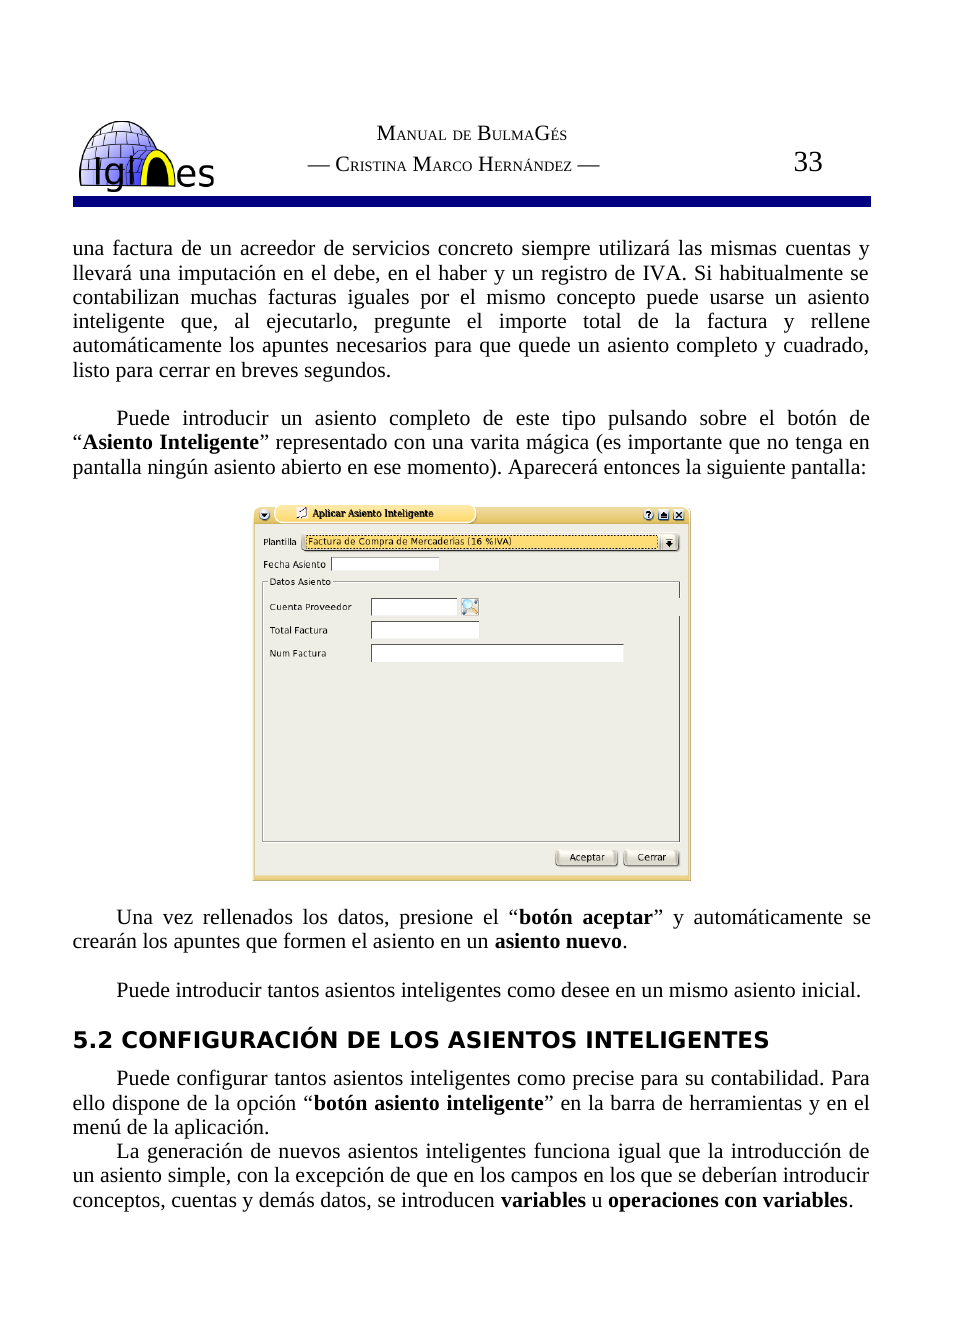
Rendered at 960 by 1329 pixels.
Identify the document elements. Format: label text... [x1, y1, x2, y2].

text Puede introducir un asiento completo de este tipo pulsando sobre el botón de “Asiento Inteligente” representado con una varita mágica (es importante que no tenga en pantalla ningún asiento abierto en ese momento). Aparecerá entonces la siguiente pantalla: [72, 406, 871, 479]
text La generación de nuevos asientos inteligentes funciona igual que la introducción de un asiento simple, con la excepción de que en los campos en los que se deberían introducir conceptos, cuentas y demás datos, se introducen variables u operaciones con variables. [72, 1139, 871, 1212]
text Una vez rellenados los datos, presione el “botón aceptar” y automáticamente se crearán los apuntes que formen el asiento en un asiento nuevo. [72, 905, 871, 953]
text una factura de un acreedor de servicios concreto siempre utilizará las mismas cuentas y llevará una imputación en el debe, en el haber y un registro de IVA. Si habitualmente se contabilizan muchas facturas iguales por el mismo concepto puede usarse un asiento inteligente que, al ejecutarlo, pregunte el importe total de la factura y rellene automáticamente los apuntes necesarios para que quede un asiento completo y cuadrado, listo para cerrar en breves segundos. [72, 236, 871, 382]
text Puede configurar tantos asientos inteligentes como precise para su contabilidad. Para ello dispone de la opción “botón asiento inteligente” en la barra de herramientas y en el menú de la aplicación. [72, 1066, 871, 1139]
text Puede introducir tantos asientos inteligentes como desee en un mismo asiento inicial. [72, 978, 871, 1002]
picture [252, 503, 691, 881]
picture [79, 121, 214, 192]
subtitle 5.2 CONFIGURACIÓN DE LOS ASIENTOS INTELIGENTES [72, 1027, 871, 1054]
